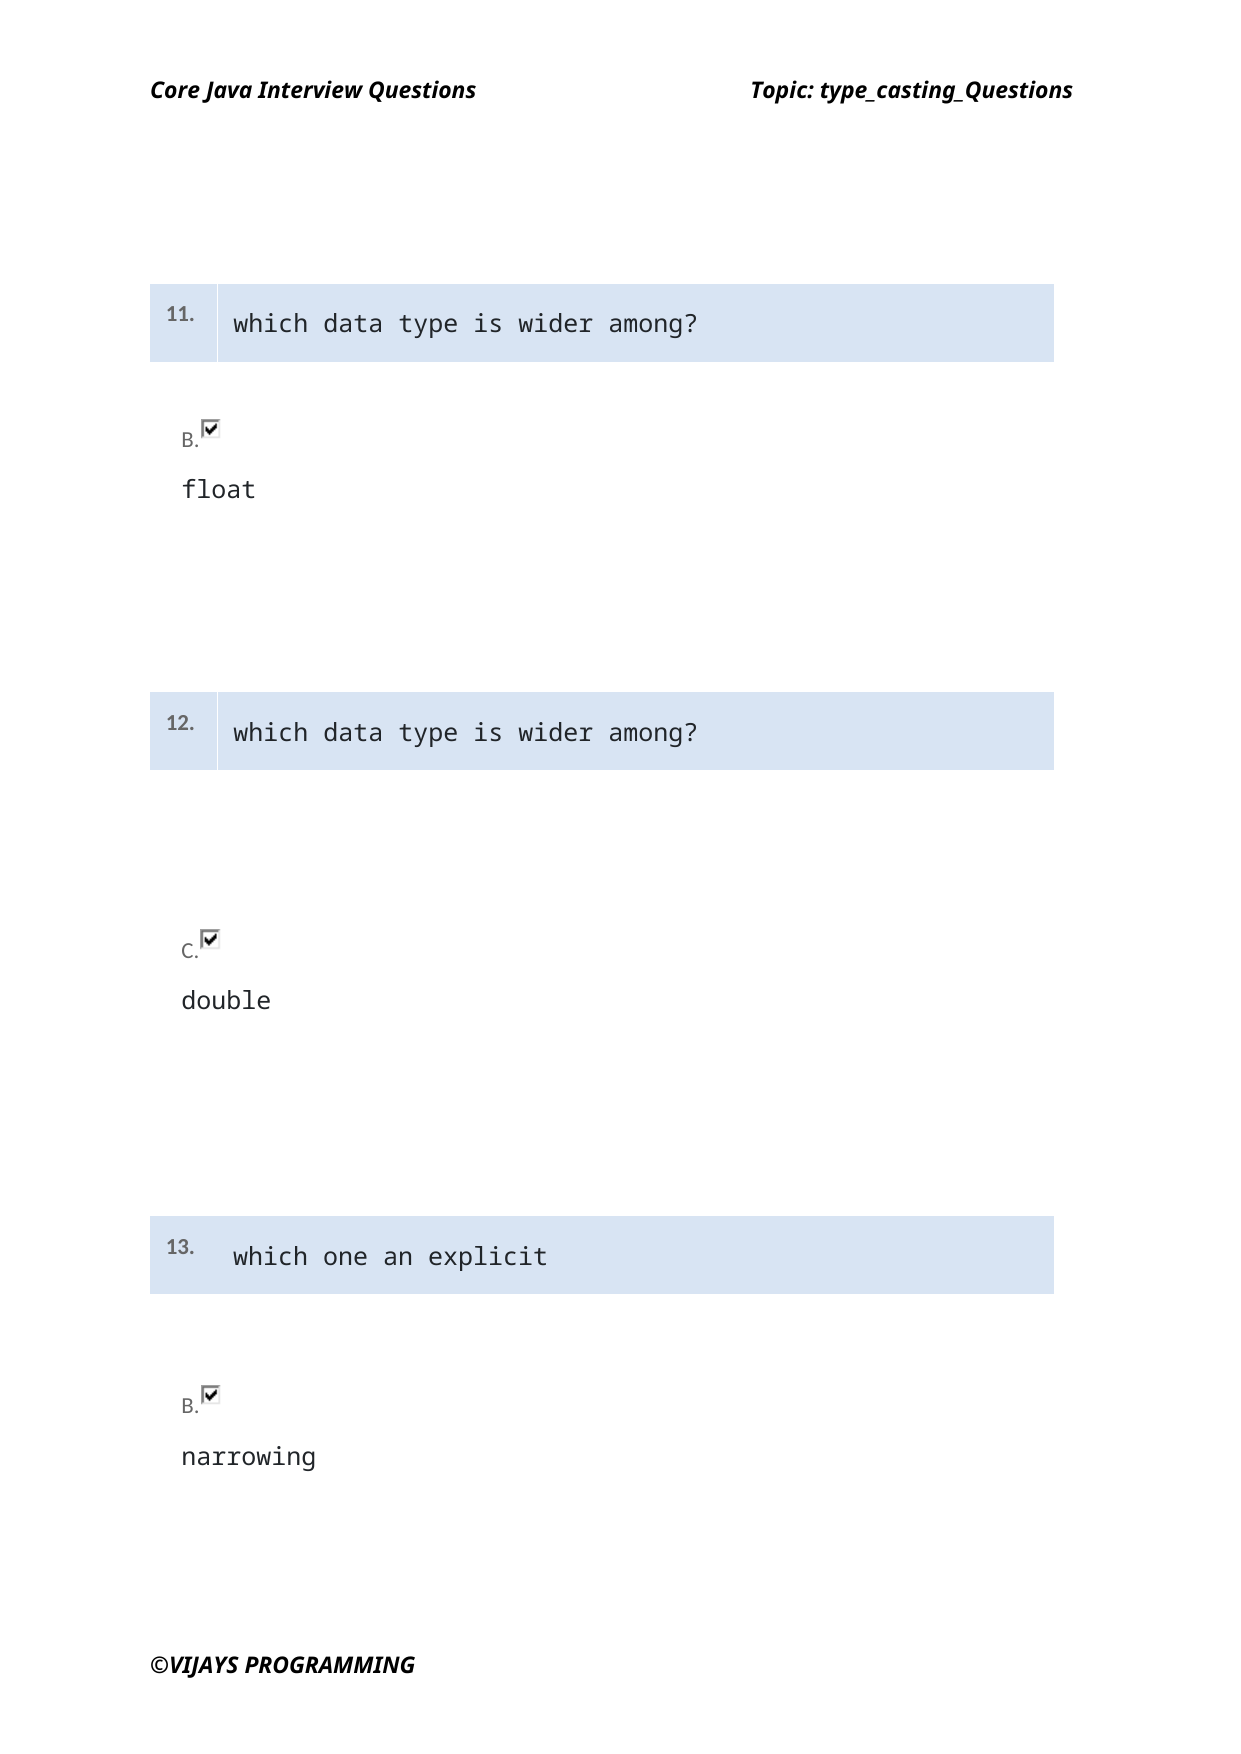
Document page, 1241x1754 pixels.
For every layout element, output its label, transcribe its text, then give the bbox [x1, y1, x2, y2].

table_header B. narrowing [181, 1378, 319, 1575]
table_header 13. [150, 1216, 217, 1294]
table_header [181, 786, 264, 854]
table_header [1054, 284, 1090, 362]
table_header [181, 200, 332, 268]
table_cell [1054, 692, 1090, 770]
table_cell [150, 1294, 1090, 1591]
table_cell 12. [150, 692, 217, 770]
table_header C. double [181, 922, 277, 1200]
table_header [181, 1310, 319, 1378]
table_header 11. [150, 284, 217, 362]
table_header which data type is wider among? [218, 284, 1054, 362]
table_header B. float [181, 411, 264, 608]
table_header [181, 166, 319, 200]
table_header which one an explicit [217, 1216, 1054, 1294]
table_cell which data type is wider among? [218, 692, 1054, 770]
table_cell [150, 150, 1090, 283]
table_cell [150, 362, 1090, 692]
table_header [1054, 1216, 1090, 1294]
table_cell [150, 770, 1090, 1216]
table_header [181, 377, 277, 411]
table_header [181, 608, 250, 676]
table_header [181, 854, 264, 922]
